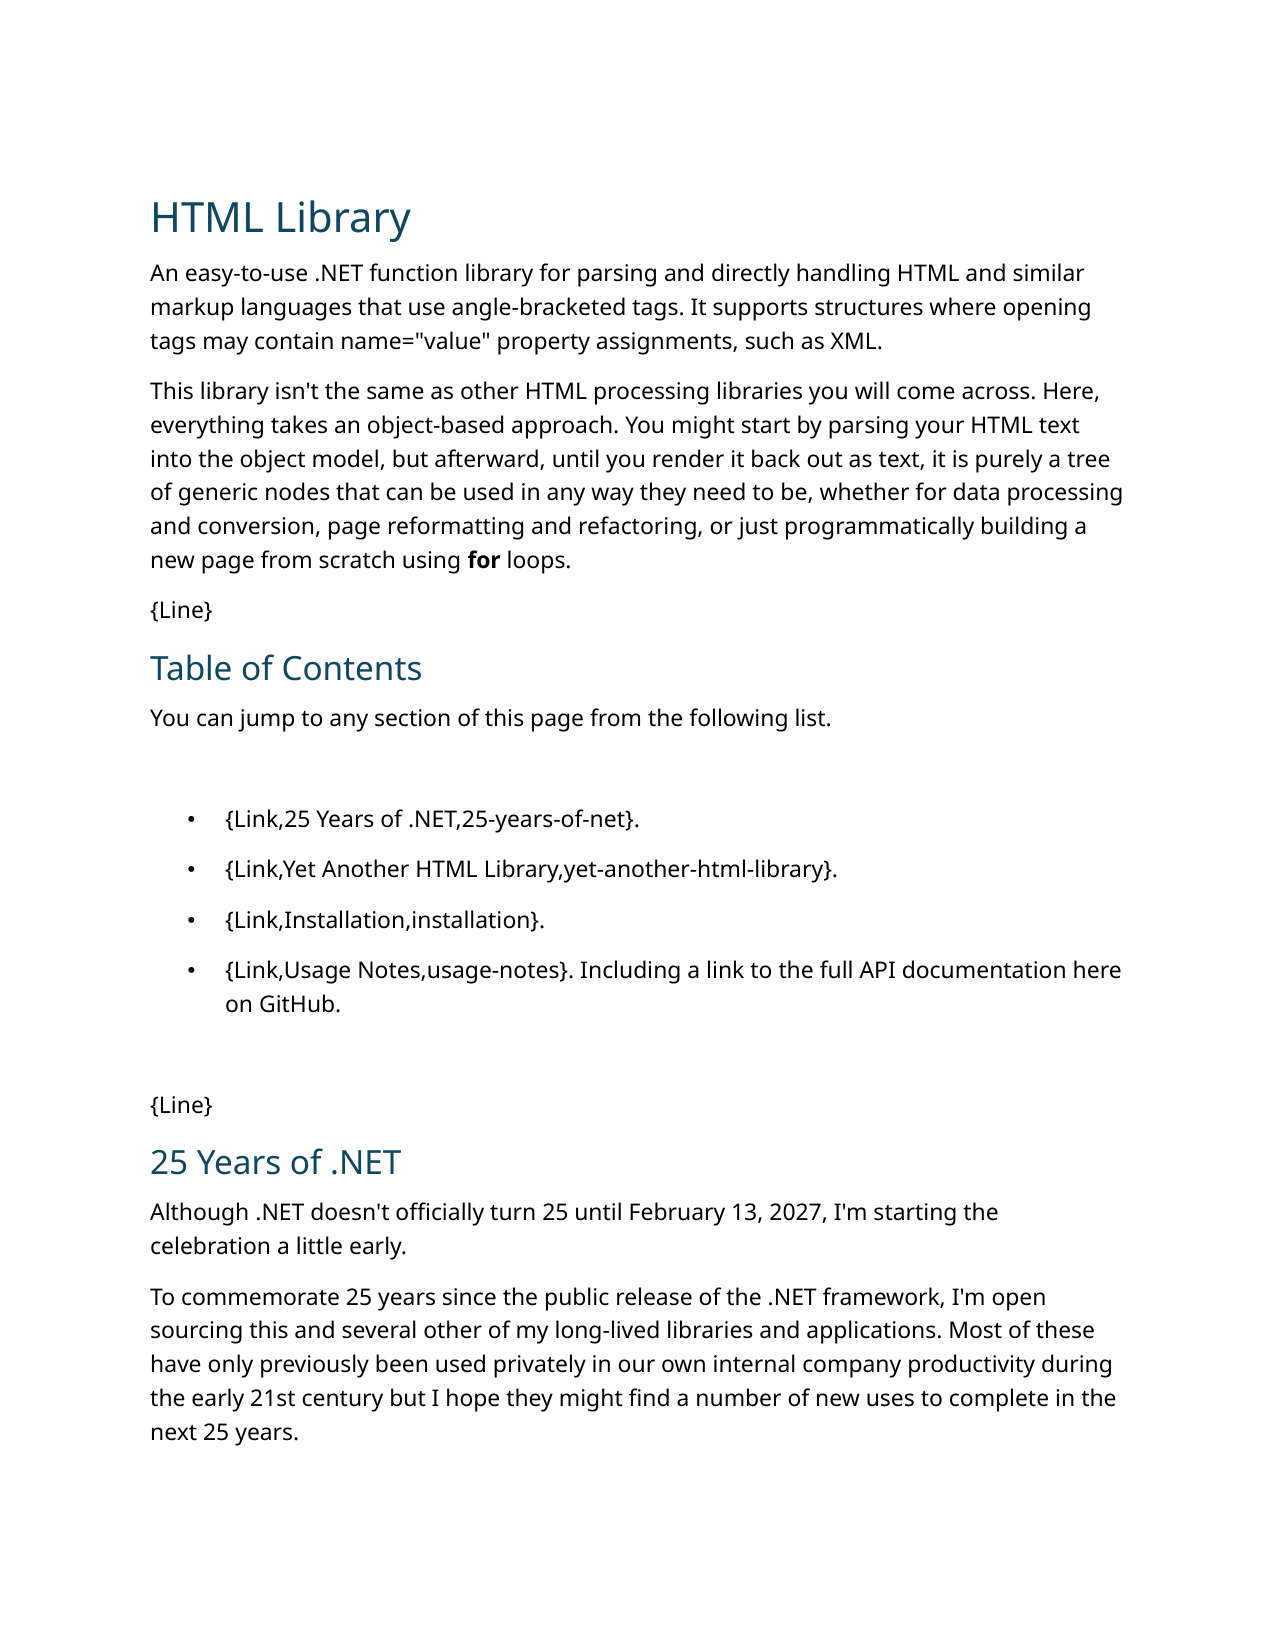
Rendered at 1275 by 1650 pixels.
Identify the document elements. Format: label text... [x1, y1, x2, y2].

text {Line} [150, 594, 1125, 625]
text To commemorate 25 years since the public release of the .NET framework, I'm open sourcing this and several other of my long-lived libraries and applications. Most of these have only previously been used privately in our own internal company productivity during the early 21st century but I hope they might find a number of new uses to complete in the next 25 years. [150, 1280, 1125, 1447]
list {Link,Usage Notes,usage-notes}. Including a link to the full API documentation here on GitHub. [187, 954, 1125, 1019]
text This library isn't the same as other HTML processing libraries you will come across. Here, everything takes an object-based approach. You might start by parsing your HTML text into the object model, but afterward, until you render it back out as text, it is purely a tree of generic nodes that can be used in any way they need to be, whether for data processing and conversion, page reformatting and refactoring, or just programmatically building a new page from scratch using for loops. [150, 375, 1125, 575]
text {Line} [150, 1088, 1125, 1120]
list {Link,Installation,installation}. [187, 903, 1125, 935]
list {Link,Yet Another HTML Library,yet-another-html-library}. [187, 853, 1125, 884]
list {Link,25 Years of .NET,25-years-of-net}. [187, 803, 1125, 834]
text An easy-to-use .NET function library for parsing and directly handling HTML and similar markup languages that use angle-bracketed tags. It supports structures where opening tags may contain name="value" property assignments, such as XML. [150, 257, 1125, 356]
text Although .NET doesn't officially turn 25 until February 13, 2027, I'm starting the celebration a little early. [150, 1196, 1125, 1261]
subtitle HTML Library [150, 187, 1125, 244]
subtitle Table of Contents [150, 644, 1125, 690]
subtitle 25 Years of .NET [150, 1139, 1125, 1184]
text You can jump to any section of this page from the following list. [150, 702, 1125, 733]
